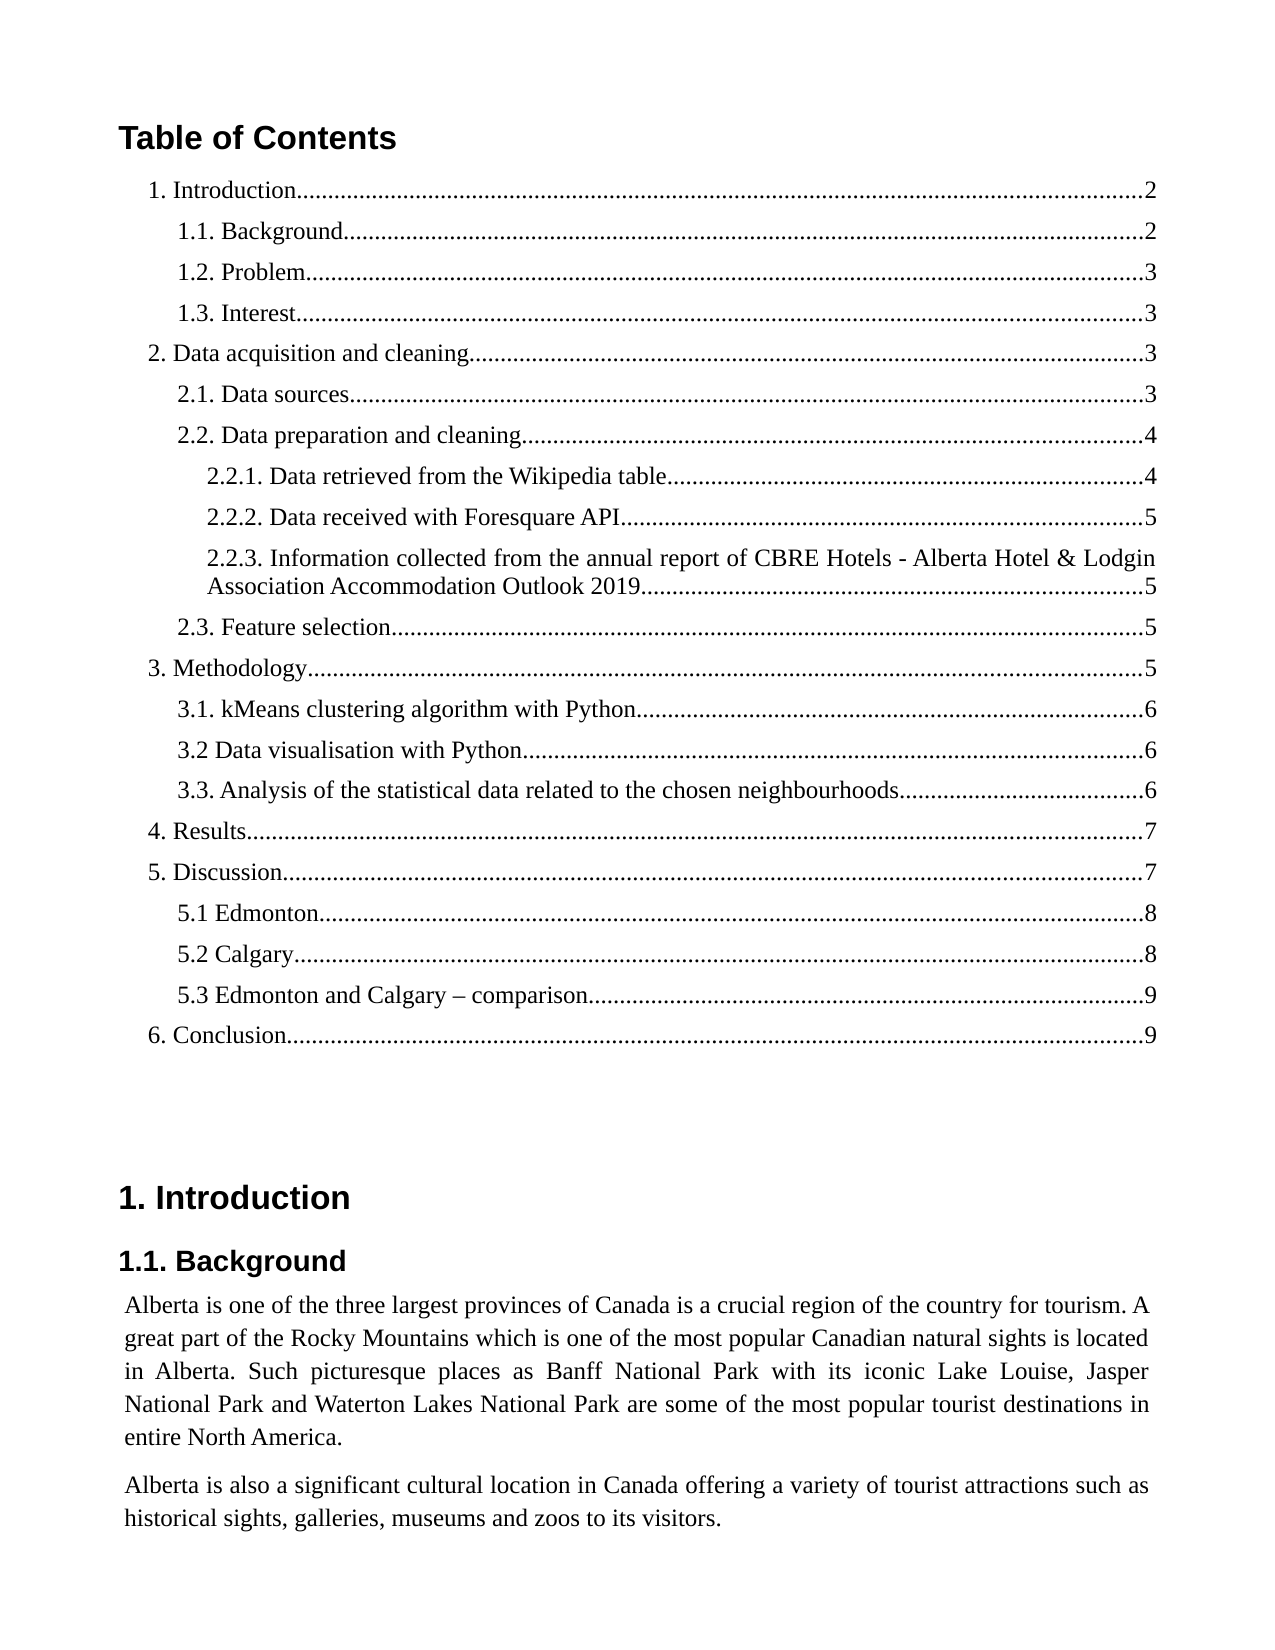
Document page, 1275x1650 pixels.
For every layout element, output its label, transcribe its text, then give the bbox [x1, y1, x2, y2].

text 2.3. Feature selection 5 [177, 612, 1157, 641]
text 5.2 Calgary 8 [177, 939, 1157, 968]
text 5.3 Edmonton and Calgary – comparison 9 [177, 980, 1157, 1008]
text 1. Introduction 2 [148, 175, 1157, 204]
text Alberta is one of the three largest provinces of Canada is a crucial region of the country for tourism. A great part of the Rocky Mountains which is one of the most popular Canadian natural sights is located in Alberta. Such picturesque places as Banff National Park with its iconic Lake Louise, Jasper National Park and Waterton Lakes National Park are some of the most popular tourist destinations in entire North America. [124, 1290, 1151, 1451]
text 5. Discussion 7 [148, 857, 1157, 886]
subtitle Table of Contents [118, 118, 1157, 157]
text 1.1. Background 2 [177, 216, 1157, 245]
text 2.2.2. Data received with Foresquare API 5 [207, 502, 1157, 531]
text 2.2. Data preparation and cleaning 4 [177, 420, 1157, 449]
subtitle 1. Introduction [118, 1178, 1157, 1217]
text 4. Results 7 [148, 816, 1157, 845]
text 3.3. Analysis of the statistical data related to the chosen neighbourhoods 6 [177, 776, 1157, 804]
text 6. Conclusion 9 [148, 1021, 1157, 1049]
text Alberta is also a significant cultural location in Canada offering a variety of tourist attractions such as historical sights, galleries, museums and zoos to its visitors. [124, 1470, 1151, 1531]
text 2.1. Data sources 3 [177, 379, 1157, 408]
text 3.1. kMeans clustering algorithm with Python 6 [177, 694, 1157, 723]
text 3. Methodology 5 [148, 653, 1157, 682]
text 2. Data acquisition and cleaning 3 [148, 338, 1157, 367]
text 1.3. Interest 3 [177, 298, 1157, 326]
text 5.1 Edmonton 8 [177, 898, 1157, 927]
text 1.2. Problem 3 [177, 257, 1157, 286]
text 2.2.3. Information collected from the annual report of CBRE Hotels - Alberta Hotel & Lodgin Association Accommodation Outlook 2019 5 [207, 543, 1157, 600]
text 3.2 Data visualisation with Python 6 [177, 735, 1157, 763]
subtitle 1.1. Background [118, 1244, 1157, 1277]
text 2.2.1. Data retrieved from the Wikipedia table 4 [207, 461, 1157, 490]
